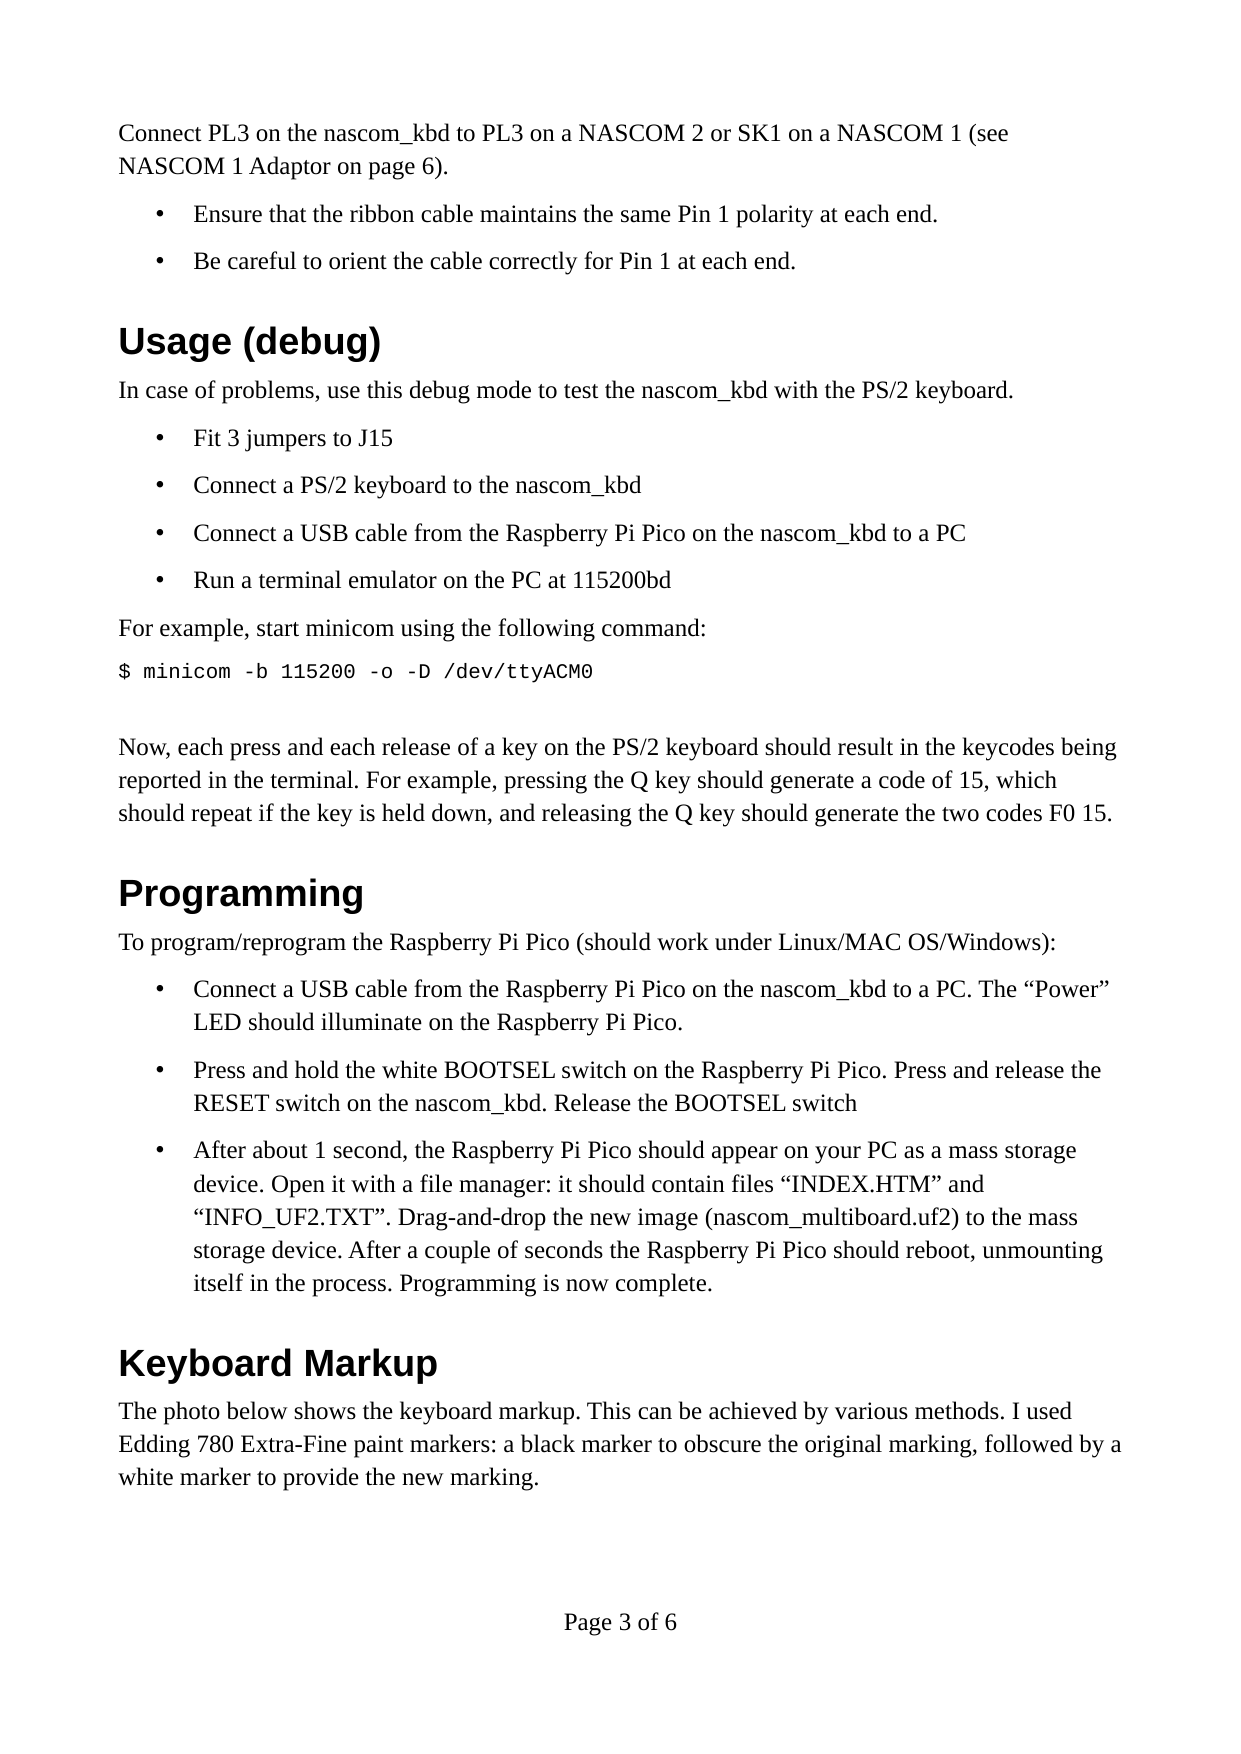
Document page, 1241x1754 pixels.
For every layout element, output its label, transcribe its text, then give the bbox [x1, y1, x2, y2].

list Fit 3 jumpers to J15 [156, 423, 1122, 451]
subtitle Usage (debug) [118, 319, 1122, 363]
text The photo below shows the keyboard markup. This can be achieved by various methods. I used Edding 780 Extra-Fine paint markers: a black marker to obscure the original marking, followed by a white marker to provide the new marking. [118, 1396, 1122, 1491]
list Be careful to orient the cable correctly for Pin 1 at each end. [156, 246, 1122, 275]
text To program/reprogram the Raspberry Pi Pico (should work under Linux/MAC OS/Windows): [118, 927, 1122, 956]
text Connect PL3 on the nascom_kbd to PL3 on a NASCOM 2 or SK1 on a NASCOM 1 (see NASCOM 1 Adaptor on page 6). [118, 118, 1122, 180]
subtitle Keyboard Markup [118, 1340, 1122, 1384]
text Now, each press and each release of a key on the PS/2 keyboard should result in the keycodes being reported in the terminal. For example, pressing the Q key should generate a code of 15, which should repeat if the key is held down, and releasing the Q key should generate the two codes F0 15. [118, 732, 1122, 827]
text In case of problems, use this debug mode to test the nascom_kbd with the PS/2 keyboard. [118, 375, 1122, 404]
text $ minicom -b 115200 -o -D /dev/ttyACM0 [118, 661, 1122, 684]
list Connect a USB cable from the Raspberry Pi Pico on the nascom_kbd to a PC [156, 518, 1122, 547]
list Ensure that the ribbon cable maintains the same Pin 1 polarity at each end. [156, 199, 1122, 227]
list Connect a PS/2 keyboard to the nascom_kbd [156, 470, 1122, 499]
list Run a terminal emulator on the PC at 115200bd [156, 566, 1122, 594]
text For example, start minicom using the following command: [118, 613, 1122, 642]
list Connect a USB cable from the Raspberry Pi Pico on the nascom_kbd to a PC. The “Power” LED should illuminate on the Raspberry Pi Pico. [156, 974, 1122, 1036]
list Press and hold the white BOOTSEL switch on the Raspberry Pi Pico. Press and release the RESET switch on the nascom_kbd. Release the BOOTSEL switch [156, 1055, 1122, 1117]
list After about 1 second, the Raspberry Pi Pico should appear on your PC as a mass storage device. Open it with a file manager: it should contain files “INDEX.HTM” and “INFO_UF2.TXT”. Drag-and-drop the new image (nascom_multiboard.uf2) to the mass storage device. After a couple of seconds the Raspberry Pi Pico should reboot, unmounting itself in the process. Programming is now complete. [156, 1136, 1122, 1296]
subtitle Programming [118, 871, 1122, 914]
